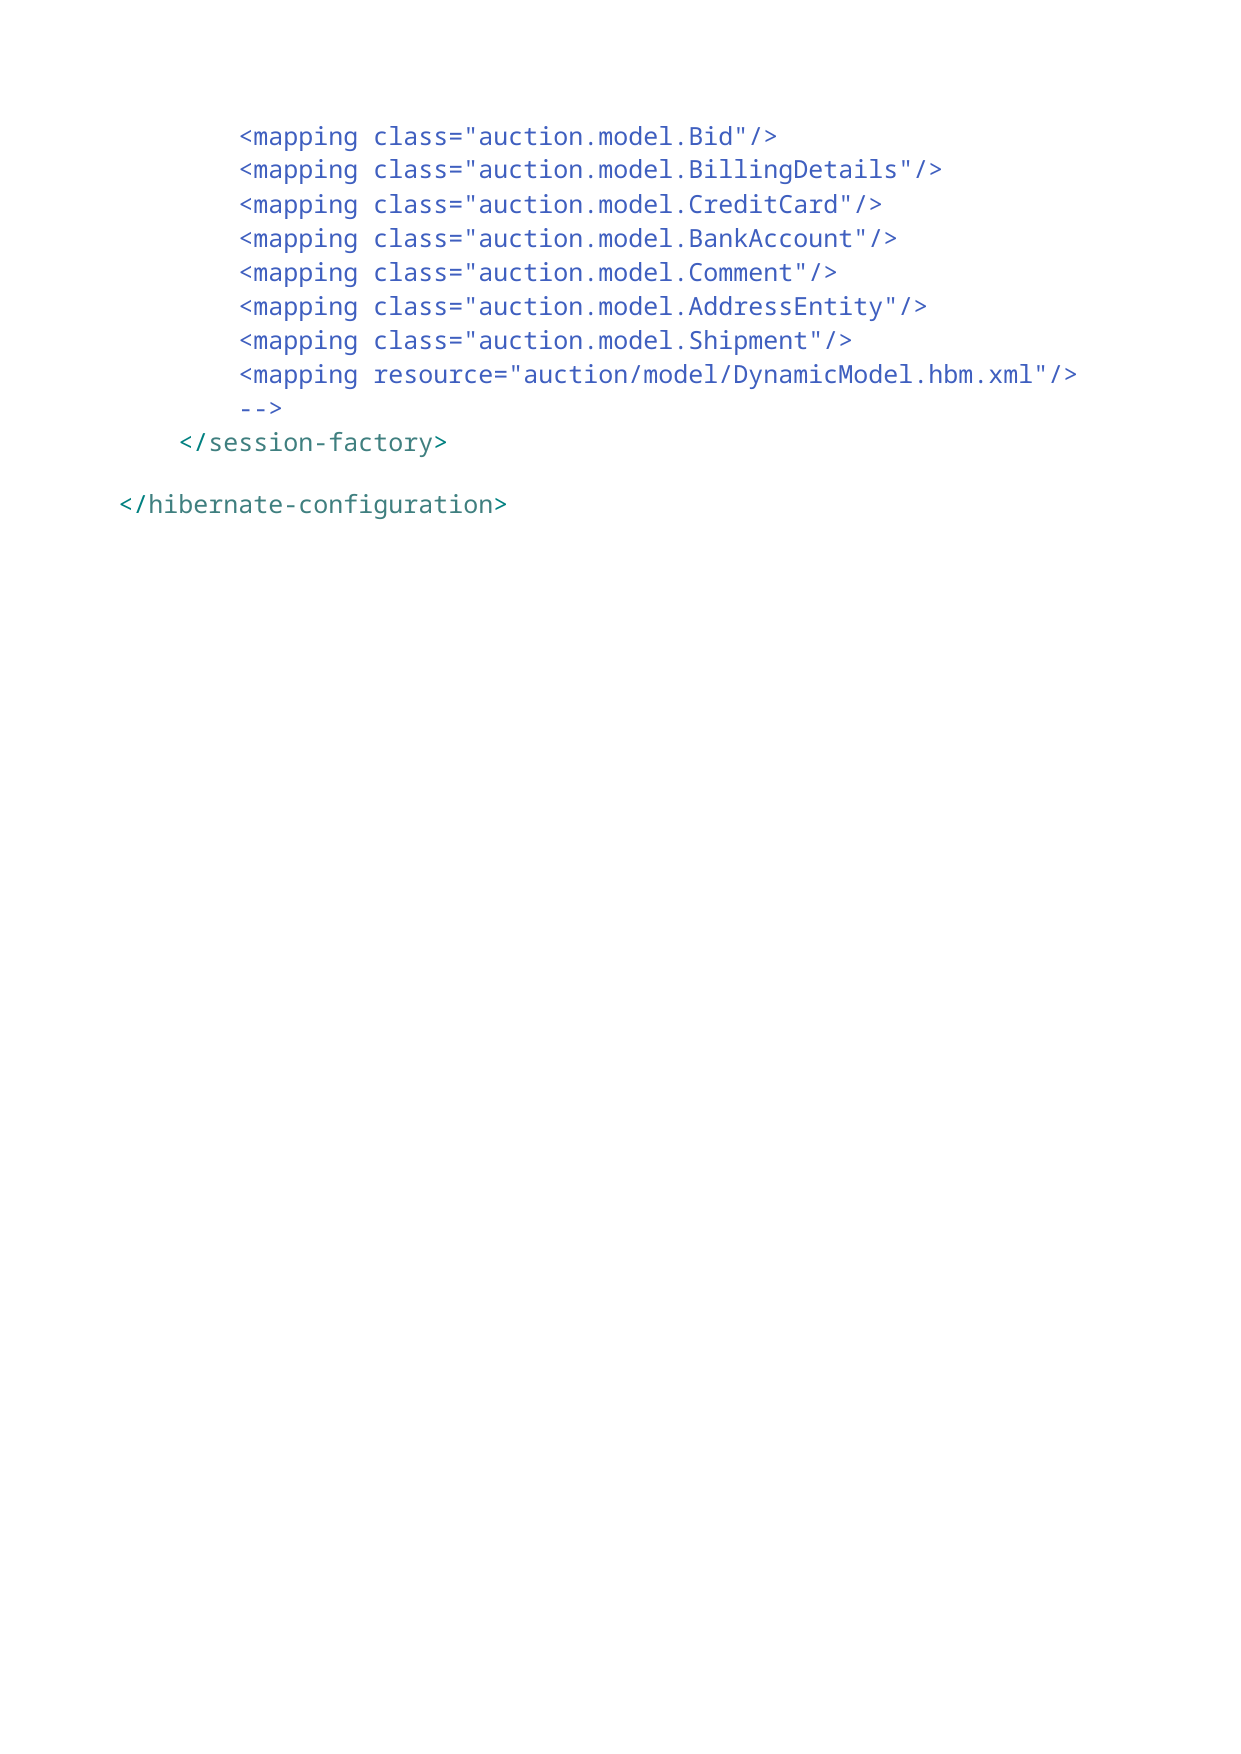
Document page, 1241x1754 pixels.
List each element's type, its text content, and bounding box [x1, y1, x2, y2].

text <mapping class="auction.model.Shipment"/> [118, 322, 1122, 357]
text <mapping class="auction.model.AddressEntity"/> [118, 288, 1122, 322]
text <mapping class="auction.model.BankAccount"/> [118, 220, 1122, 254]
text <mapping class="auction.model.Bid"/> [118, 118, 1122, 152]
text </session-factory> [118, 425, 1122, 459]
text </hibernate-configuration> [118, 487, 1122, 521]
text <mapping class="auction.model.CreditCard"/> [118, 186, 1122, 220]
text <mapping class="auction.model.Comment"/> [118, 254, 1122, 288]
text --> [118, 391, 1122, 425]
text <mapping resource="auction/model/DynamicModel.hbm.xml"/> [118, 357, 1122, 391]
text <mapping class="auction.model.BillingDetails"/> [118, 152, 1122, 186]
